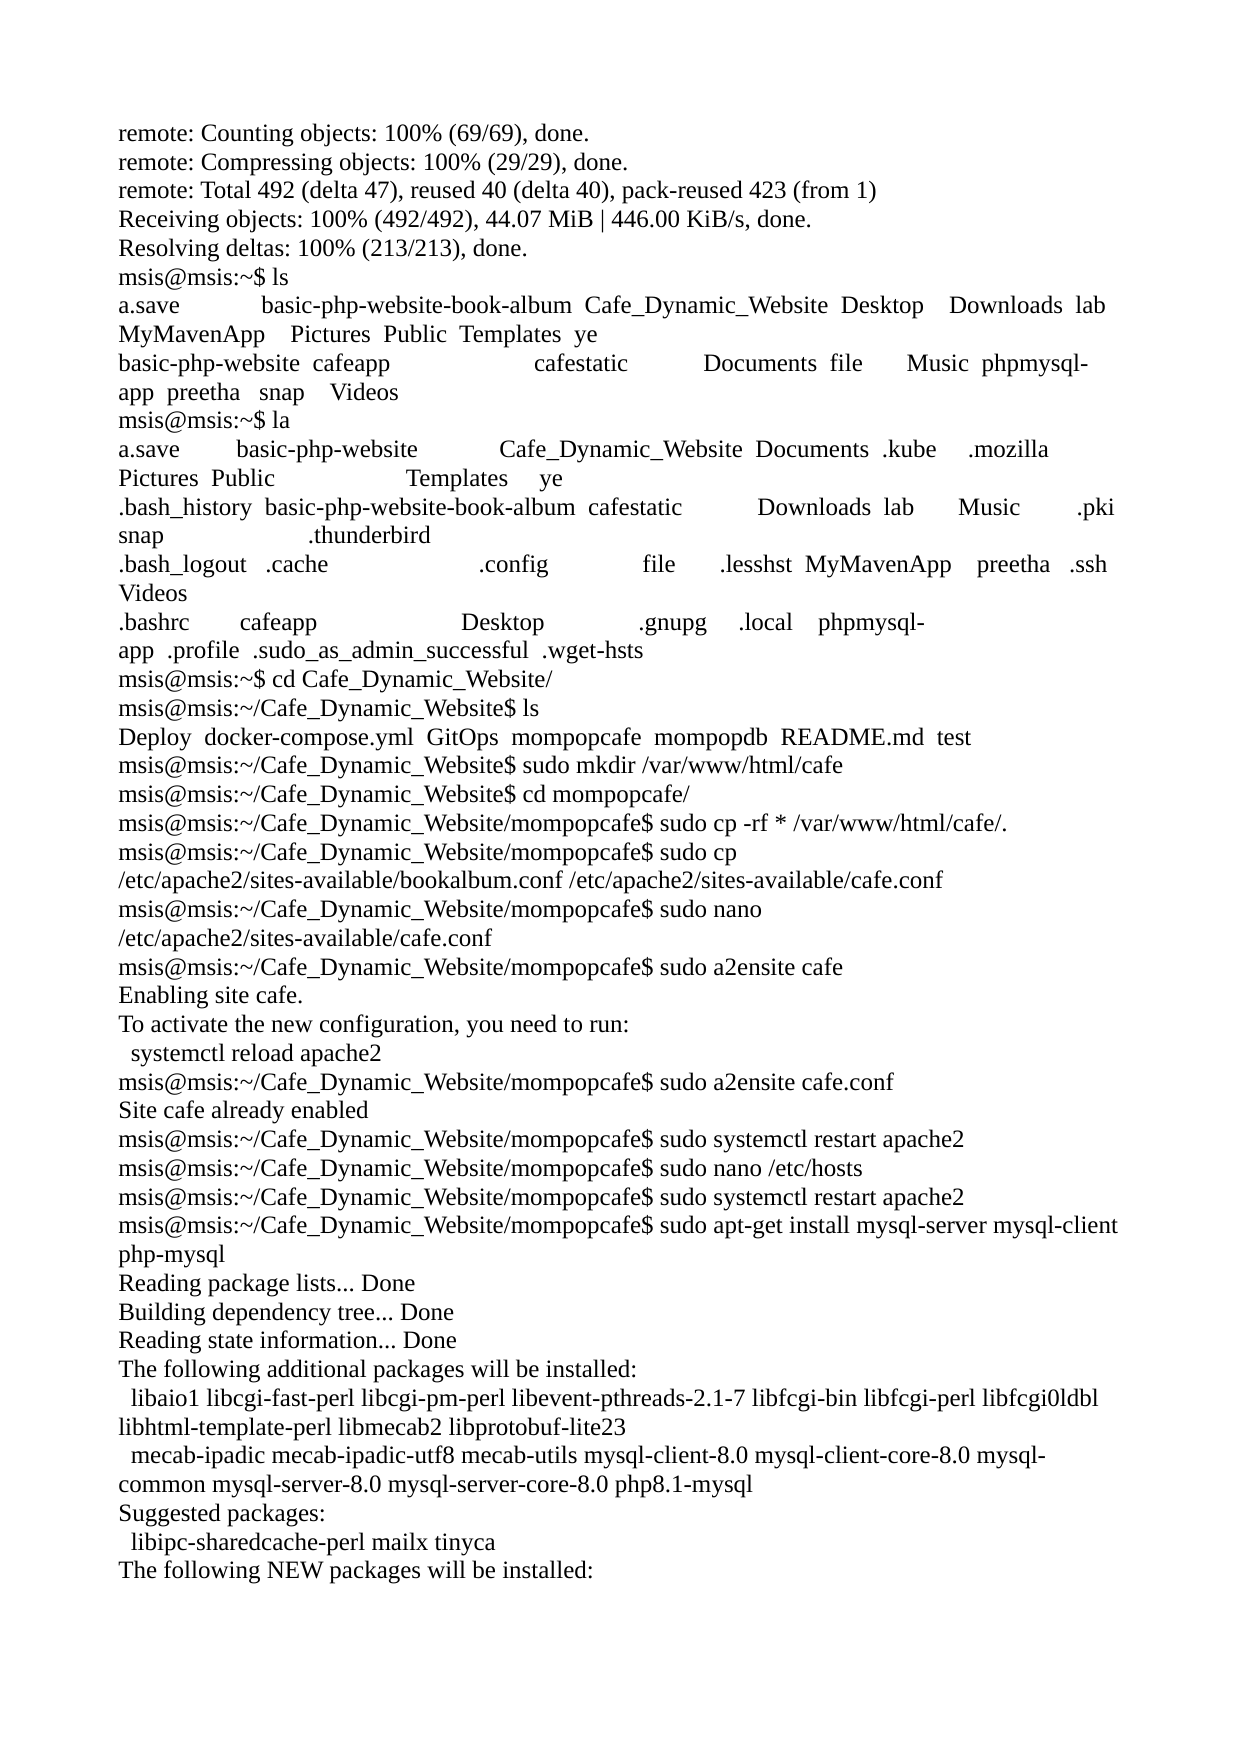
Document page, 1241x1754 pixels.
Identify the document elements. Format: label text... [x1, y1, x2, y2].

text msis@msis:~$ la [118, 406, 1122, 434]
text mecab-ipadic mecab-ipadic-utf8 mecab-utils mysql-client-8.0 mysql-client-core-8.0 mysql-common mysql-server-8.0 mysql-server-core-8.0 php8.1-mysql [118, 1441, 1122, 1498]
text msis@msis:~/Cafe_Dynamic_Website$ sudo mkdir /var/www/html/cafe [118, 751, 1122, 779]
text .bashrc cafeapp Desktop .gnupg .local phpmysql-app .profile .sudo_as_admin_successful .wget-hsts [118, 607, 1122, 664]
text a.save basic-php-website Cafe_Dynamic_Website Documents .kube .mozilla Pictures Public Templates ye [118, 434, 1122, 492]
text basic-php-website cafeapp cafestatic Documents file Music phpmysql-app preetha snap Videos [118, 348, 1122, 406]
text msis@msis:~/Cafe_Dynamic_Website$ cd mompopcafe/ [118, 779, 1122, 808]
text Site cafe already enabled [118, 1096, 1122, 1124]
text Enabling site cafe. [118, 981, 1122, 1009]
text Resolving deltas: 100% (213/213), done. [118, 233, 1122, 262]
text The following additional packages will be installed: [118, 1354, 1122, 1383]
text msis@msis:~/Cafe_Dynamic_Website/mompopcafe$ sudo a2ensite cafe [118, 952, 1122, 981]
text Reading state information... Done [118, 1326, 1122, 1354]
text msis@msis:~/Cafe_Dynamic_Website/mompopcafe$ sudo a2ensite cafe.conf [118, 1067, 1122, 1096]
text Receiving objects: 100% (492/492), 44.07 MiB | 446.00 KiB/s, done. [118, 204, 1122, 233]
text libaio1 libcgi-fast-perl libcgi-pm-perl libevent-pthreads-2.1-7 libfcgi-bin libfcgi-perl libfcgi0ldbl libhtml-template-perl libmecab2 libprotobuf-lite23 [118, 1383, 1122, 1441]
text a.save basic-php-website-book-album Cafe_Dynamic_Website Desktop Downloads lab MyMavenApp Pictures Public Templates ye [118, 291, 1122, 348]
text msis@msis:~/Cafe_Dynamic_Website/mompopcafe$ sudo systemctl restart apache2 [118, 1182, 1122, 1211]
text Suggested packages: [118, 1498, 1122, 1527]
text remote: Compressing objects: 100% (29/29), done. [118, 147, 1122, 176]
text Reading package lists... Done [118, 1268, 1122, 1297]
text msis@msis:~$ cd Cafe_Dynamic_Website/ [118, 664, 1122, 693]
text msis@msis:~/Cafe_Dynamic_Website/mompopcafe$ sudo nano /etc/apache2/sites-available/cafe.conf [118, 894, 1122, 952]
text libipc-sharedcache-perl mailx tinyca [118, 1527, 1122, 1556]
text remote: Counting objects: 100% (69/69), done. [118, 118, 1122, 147]
text msis@msis:~/Cafe_Dynamic_Website/mompopcafe$ sudo apt-get install mysql-server mysql-client php-mysql [118, 1211, 1122, 1268]
text Building dependency tree... Done [118, 1297, 1122, 1326]
text msis@msis:~/Cafe_Dynamic_Website/mompopcafe$ sudo systemctl restart apache2 [118, 1124, 1122, 1153]
text msis@msis:~/Cafe_Dynamic_Website/mompopcafe$ sudo nano /etc/hosts [118, 1153, 1122, 1182]
text systemctl reload apache2 [118, 1038, 1122, 1067]
text .bash_logout .cache .config file .lesshst MyMavenApp preetha .ssh Videos [118, 549, 1122, 607]
text To activate the new configuration, you need to run: [118, 1009, 1122, 1038]
text msis@msis:~/Cafe_Dynamic_Website/mompopcafe$ sudo cp -rf * /var/www/html/cafe/. [118, 808, 1122, 837]
text The following NEW packages will be installed: [118, 1556, 1122, 1584]
text remote: Total 492 (delta 47), reused 40 (delta 40), pack-reused 423 (from 1) [118, 176, 1122, 204]
text msis@msis:~/Cafe_Dynamic_Website$ ls [118, 693, 1122, 722]
text msis@msis:~/Cafe_Dynamic_Website/mompopcafe$ sudo cp /etc/apache2/sites-available/bookalbum.conf /etc/apache2/sites-available/cafe.conf [118, 837, 1122, 894]
text .bash_history basic-php-website-book-album cafestatic Downloads lab Music .pki snap .thunderbird [118, 492, 1122, 549]
text Deploy docker-compose.yml GitOps mompopcafe mompopdb README.md test [118, 722, 1122, 751]
text msis@msis:~$ ls [118, 262, 1122, 291]
